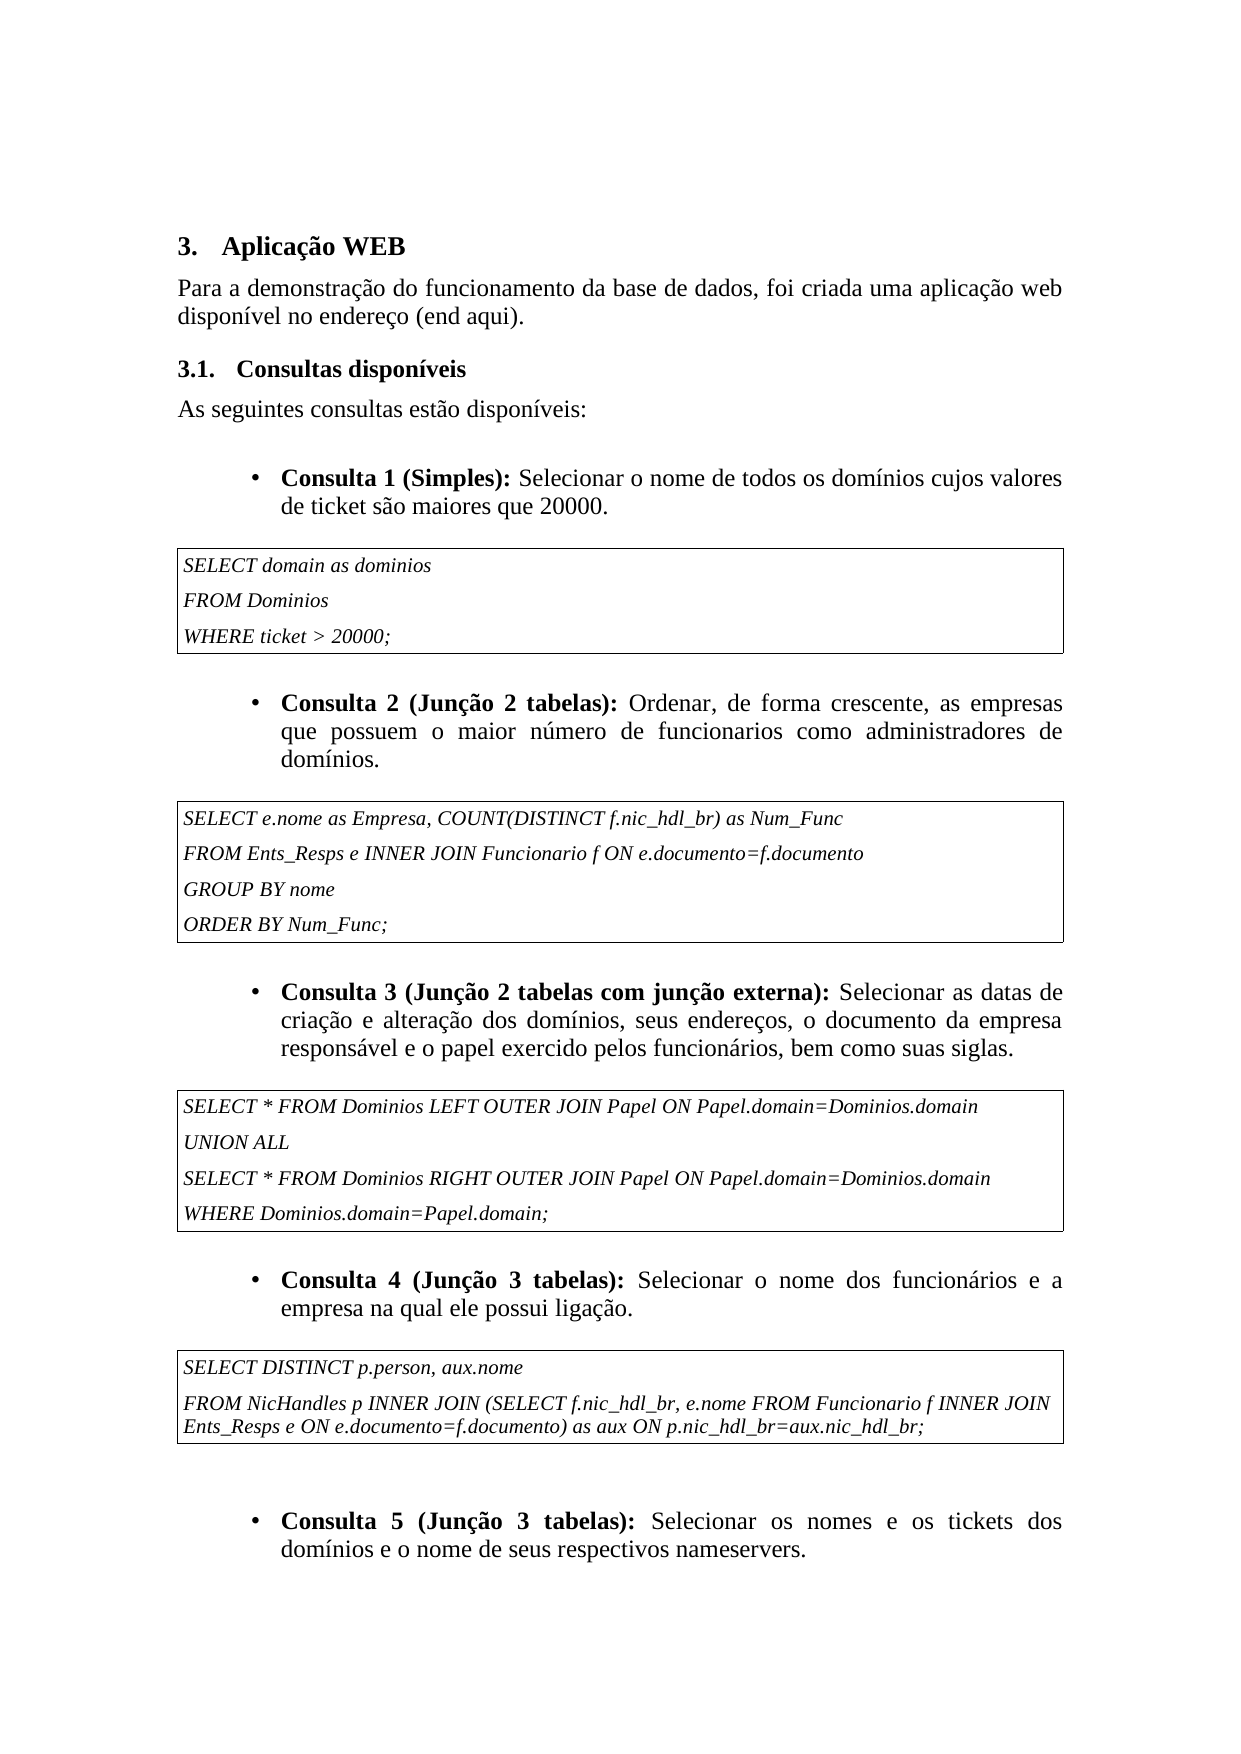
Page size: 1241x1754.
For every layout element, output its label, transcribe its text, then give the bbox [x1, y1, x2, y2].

list Consulta 5 (Junção 3 tabelas): Selecionar os nomes e os tickets dos domínios e o nome de seus respectivos nameservers. [251, 1507, 1063, 1563]
list Consulta 3 (Junção 2 tabelas com junção externa): Selecionar as datas de criação e alteração dos domínios, seus endereços, o documento da empresa responsável e o papel exercido pelos funcionários, bem como suas siglas. [251, 977, 1063, 1062]
table_header SELECT * FROM Dominios LEFT OUTER JOIN Papel ON Papel.domain=Dominios.domain UNION ALL SELECT * FROM Dominios RIGHT OUTER JOIN Papel ON Papel.domain=Dominios.domain WHERE Dominios.domain=Papel.domain; [178, 1091, 1063, 1231]
text Para a demonstração do funcionamento da base de dados, foi criada uma aplicação web disponível no endereço (end aqui). [177, 274, 1063, 330]
table_header SELECT DISTINCT p.person, aux.nome FROM NicHandles p INNER JOIN (SELECT f.nic_hdl_br, e.nome FROM Funcionario f INNER JOIN Ents_Resps e ON e.documento=f.documento) as aux ON p.nic_hdl_br=aux.nic_hdl_br; [178, 1351, 1063, 1443]
list Consulta 1 (Simples): Selecionar o nome de todos os domínios cujos valores de ticket são maiores que 20000. [251, 463, 1063, 519]
list Consulta 2 (Junção 2 tabelas): Ordenar, de forma crescente, as empresas que possuem o maior número de funcionarios como administradores de domínios. [251, 689, 1063, 773]
title Aplicação WEB [177, 231, 1063, 261]
table_header SELECT domain as dominios FROM Dominios WHERE ticket > 20000; [178, 549, 1063, 653]
table_header SELECT e.nome as Empresa, COUNT(DISTINCT f.nic_hdl_br) as Num_Func FROM Ents_Resps e INNER JOIN Funcionario f ON e.documento=f.documento GROUP BY nome ORDER BY Num_Func; [178, 802, 1063, 942]
title Consultas disponíveis [177, 355, 1063, 383]
list Consulta 4 (Junção 3 tabelas): Selecionar o nome dos funcionários e a empresa na qual ele possui ligação. [251, 1266, 1063, 1322]
text As seguintes consultas estão disponíveis: [177, 395, 1063, 423]
